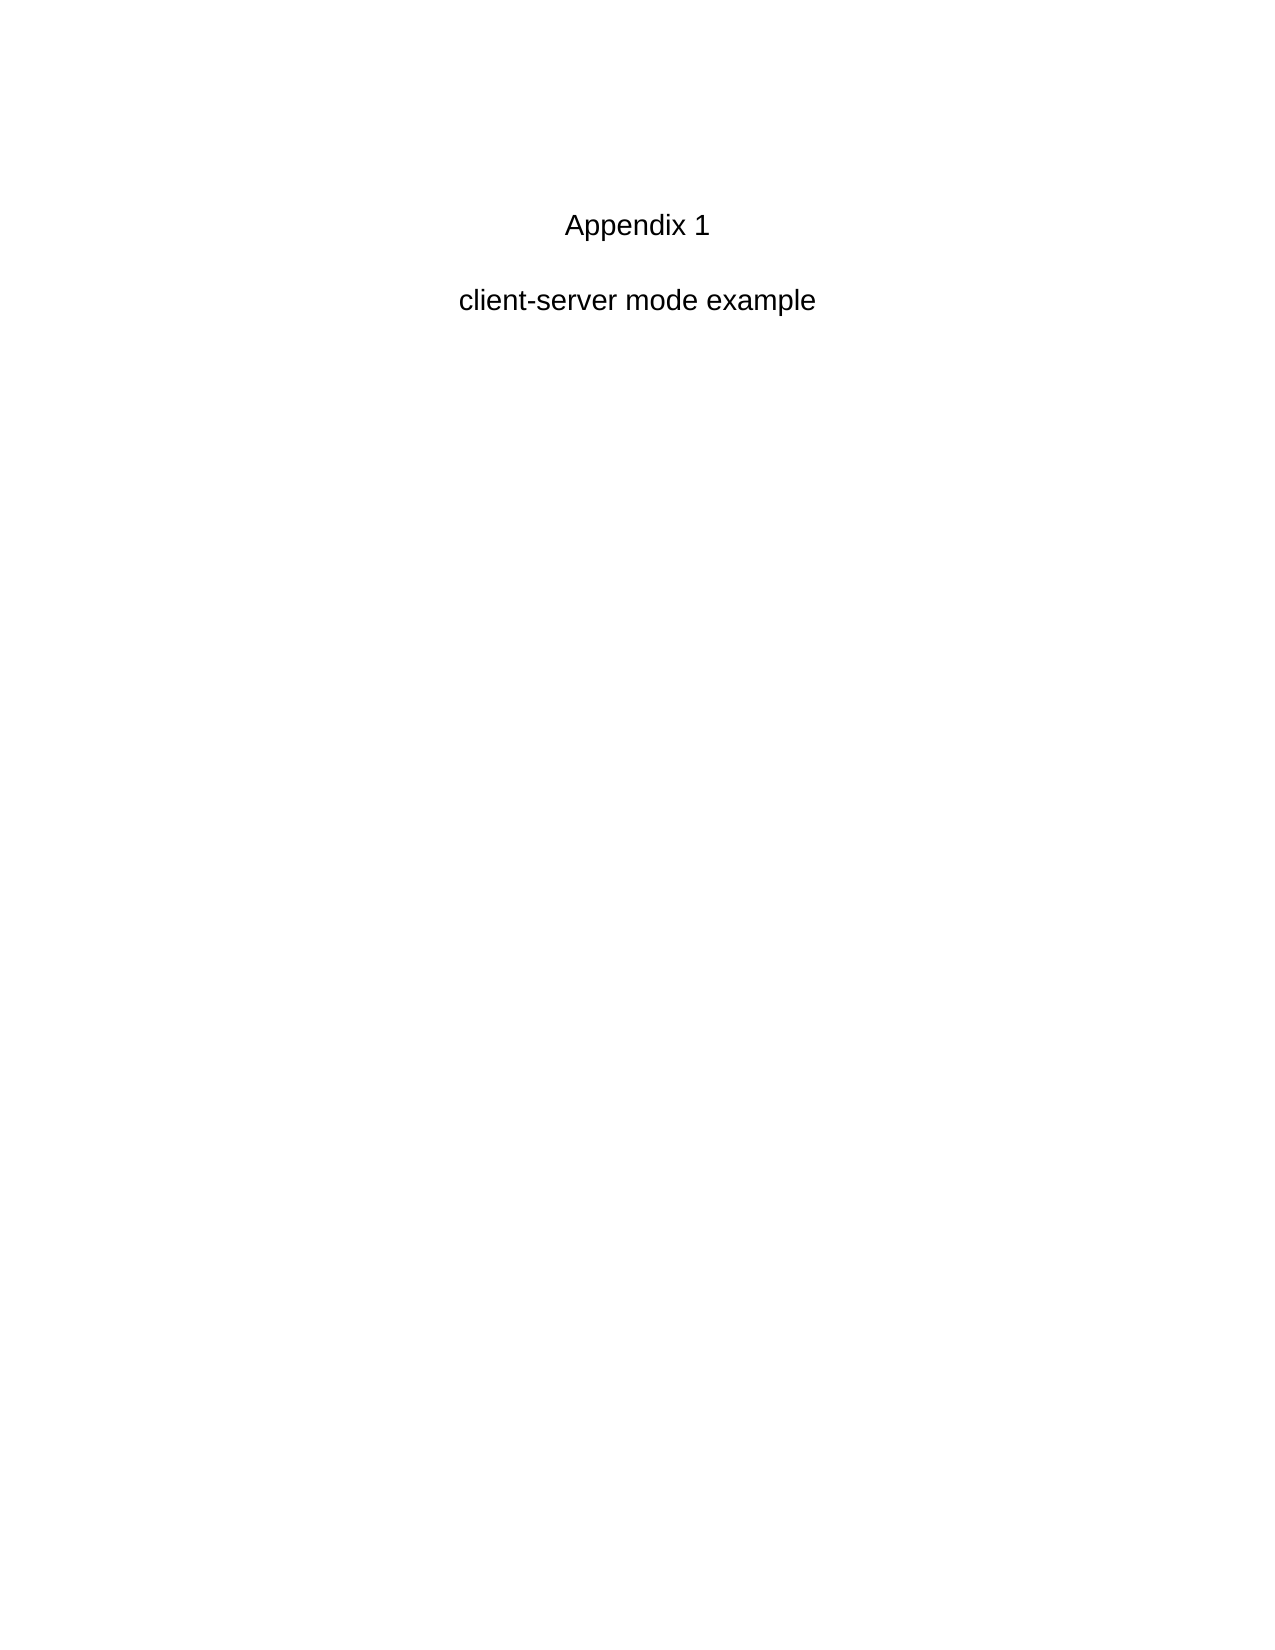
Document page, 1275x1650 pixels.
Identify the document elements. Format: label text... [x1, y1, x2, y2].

text client-server mode example [150, 283, 1125, 316]
text Appendix 1 [150, 209, 1125, 241]
